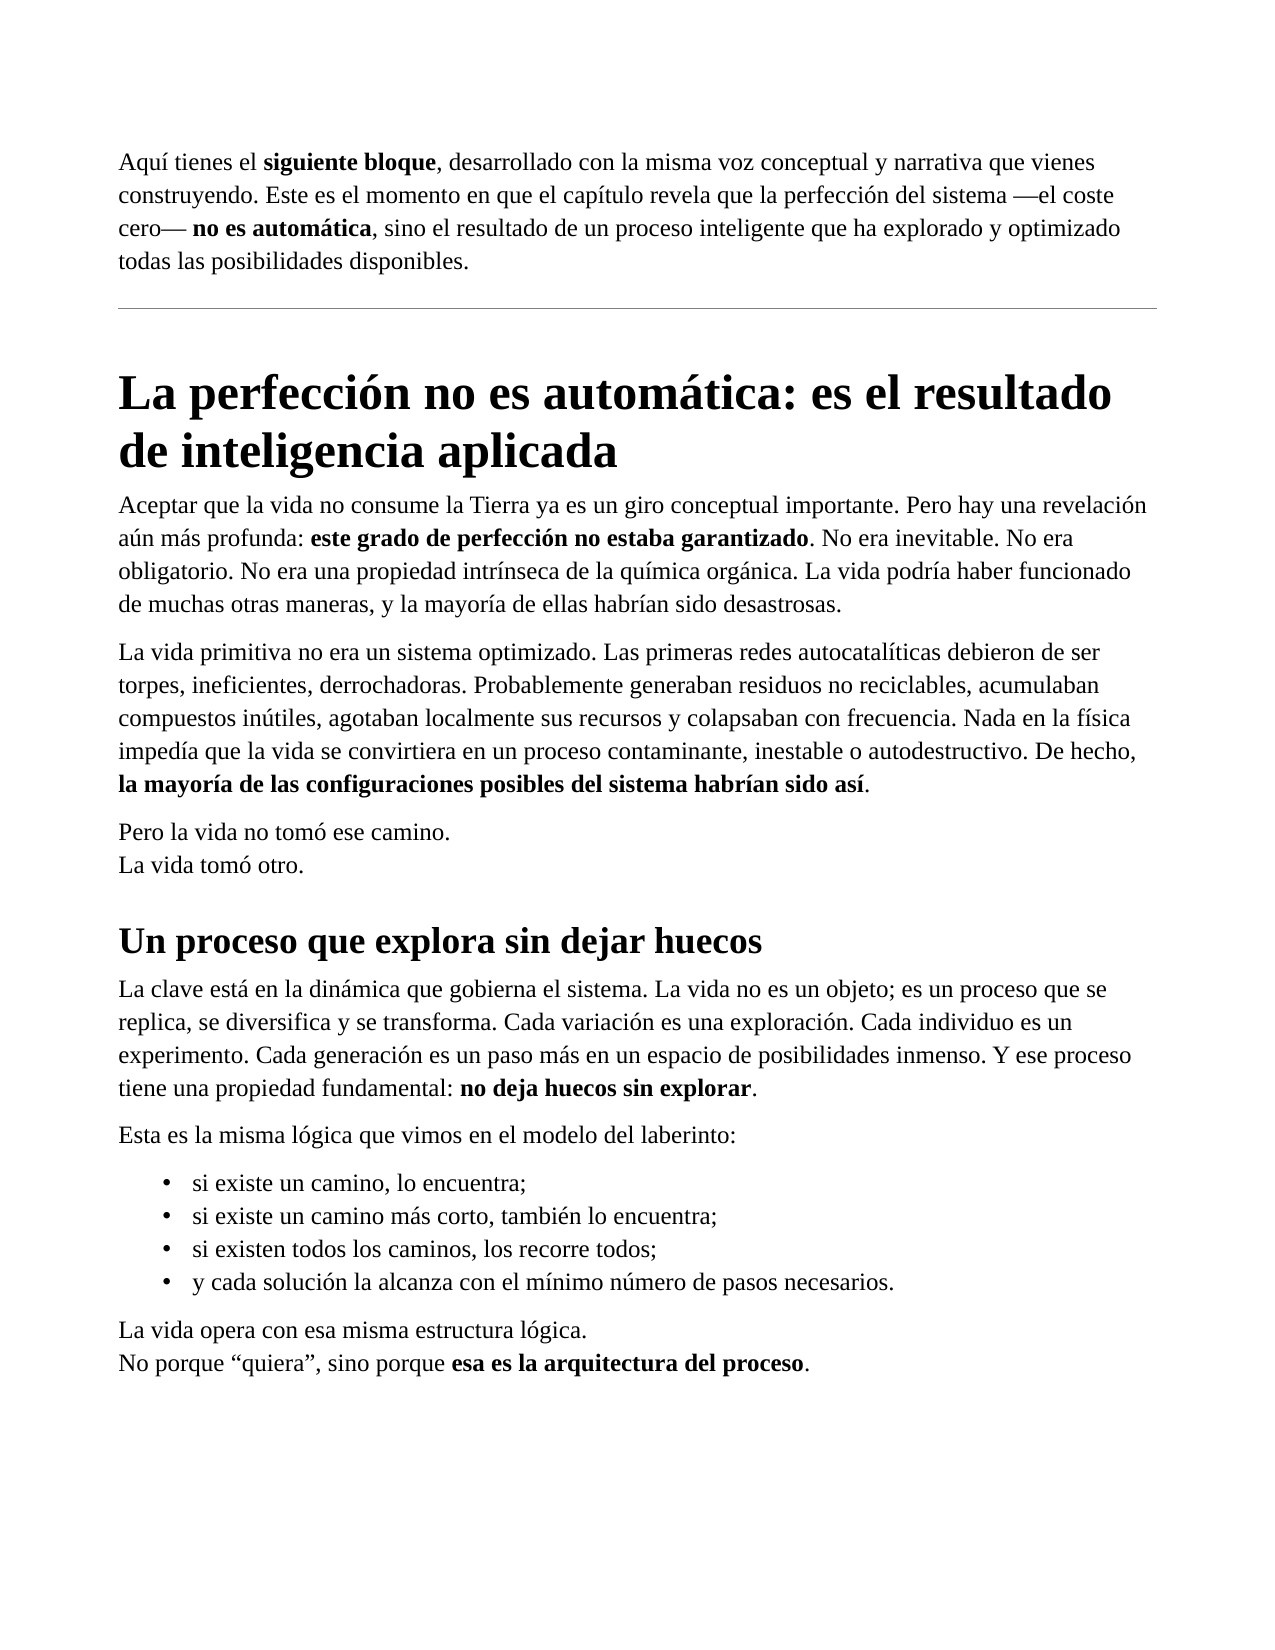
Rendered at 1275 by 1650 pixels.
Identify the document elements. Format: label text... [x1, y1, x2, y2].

list si existe un camino, lo encuentra; [162, 1168, 1157, 1197]
text Aceptar que la vida no consume la Tierra ya es un giro conceptual importante. Pero hay una revelación aún más profunda: este grado de perfección no estaba garantizado. No era inevitable. No era obligatorio. No era una propiedad intrínseca de la química orgánica. La vida podría haber funcionado de muchas otras maneras, y la mayoría de ellas habrían sido desastrosas. [118, 490, 1157, 618]
subtitle Un proceso que explora sin dejar huecos [118, 918, 1157, 961]
text La vida primitiva no era un sistema optimizado. Las primeras redes autocatalíticas debieron de ser torpes, ineficientes, derrochadoras. Probablemente generaban residuos no reciclables, acumulaban compuestos inútiles, agotaban localmente sus recursos y colapsaban con frecuencia. Nada en la física impedía que la vida se convirtiera en un proceso contaminante, inestable o autodestructivo. De hecho, la mayoría de las configuraciones posibles del sistema habrían sido así. [118, 637, 1157, 798]
text Esta es la misma lógica que vimos en el modelo del laberinto: [118, 1120, 1157, 1149]
text Pero la vida no tomó ese camino. La vida tomó otro. [118, 817, 1157, 878]
subtitle La perfección no es automática: es el resultado de inteligencia aplicada [118, 363, 1157, 478]
text Aquí tienes el siguiente bloque, desarrollado con la misma voz conceptual y narrativa que vienes construyendo. Este es el momento en que el capítulo revela que la perfección del sistema —el coste cero— no es automática, sino el resultado de un proceso inteligente que ha explorado y optimizado todas las posibilidades disponibles. [118, 147, 1157, 275]
list y cada solución la alcanza con el mínimo número de pasos necesarios. [162, 1267, 1157, 1296]
text La vida opera con esa misma estructura lógica. No porque “quiera”, sino porque esa es la arquitectura del proceso. [118, 1315, 1157, 1376]
text La clave está en la dinámica que gobierna el sistema. La vida no es un objeto; es un proceso que se replica, se diversifica y se transforma. Cada variación es una exploración. Cada individuo es un experimento. Cada generación es un paso más en un espacio de posibilidades inmenso. Y ese proceso tiene una propiedad fundamental: no deja huecos sin explorar. [118, 974, 1157, 1102]
list si existe un camino más corto, también lo encuentra; [162, 1201, 1157, 1230]
list si existen todos los caminos, los recorre todos; [162, 1234, 1157, 1263]
